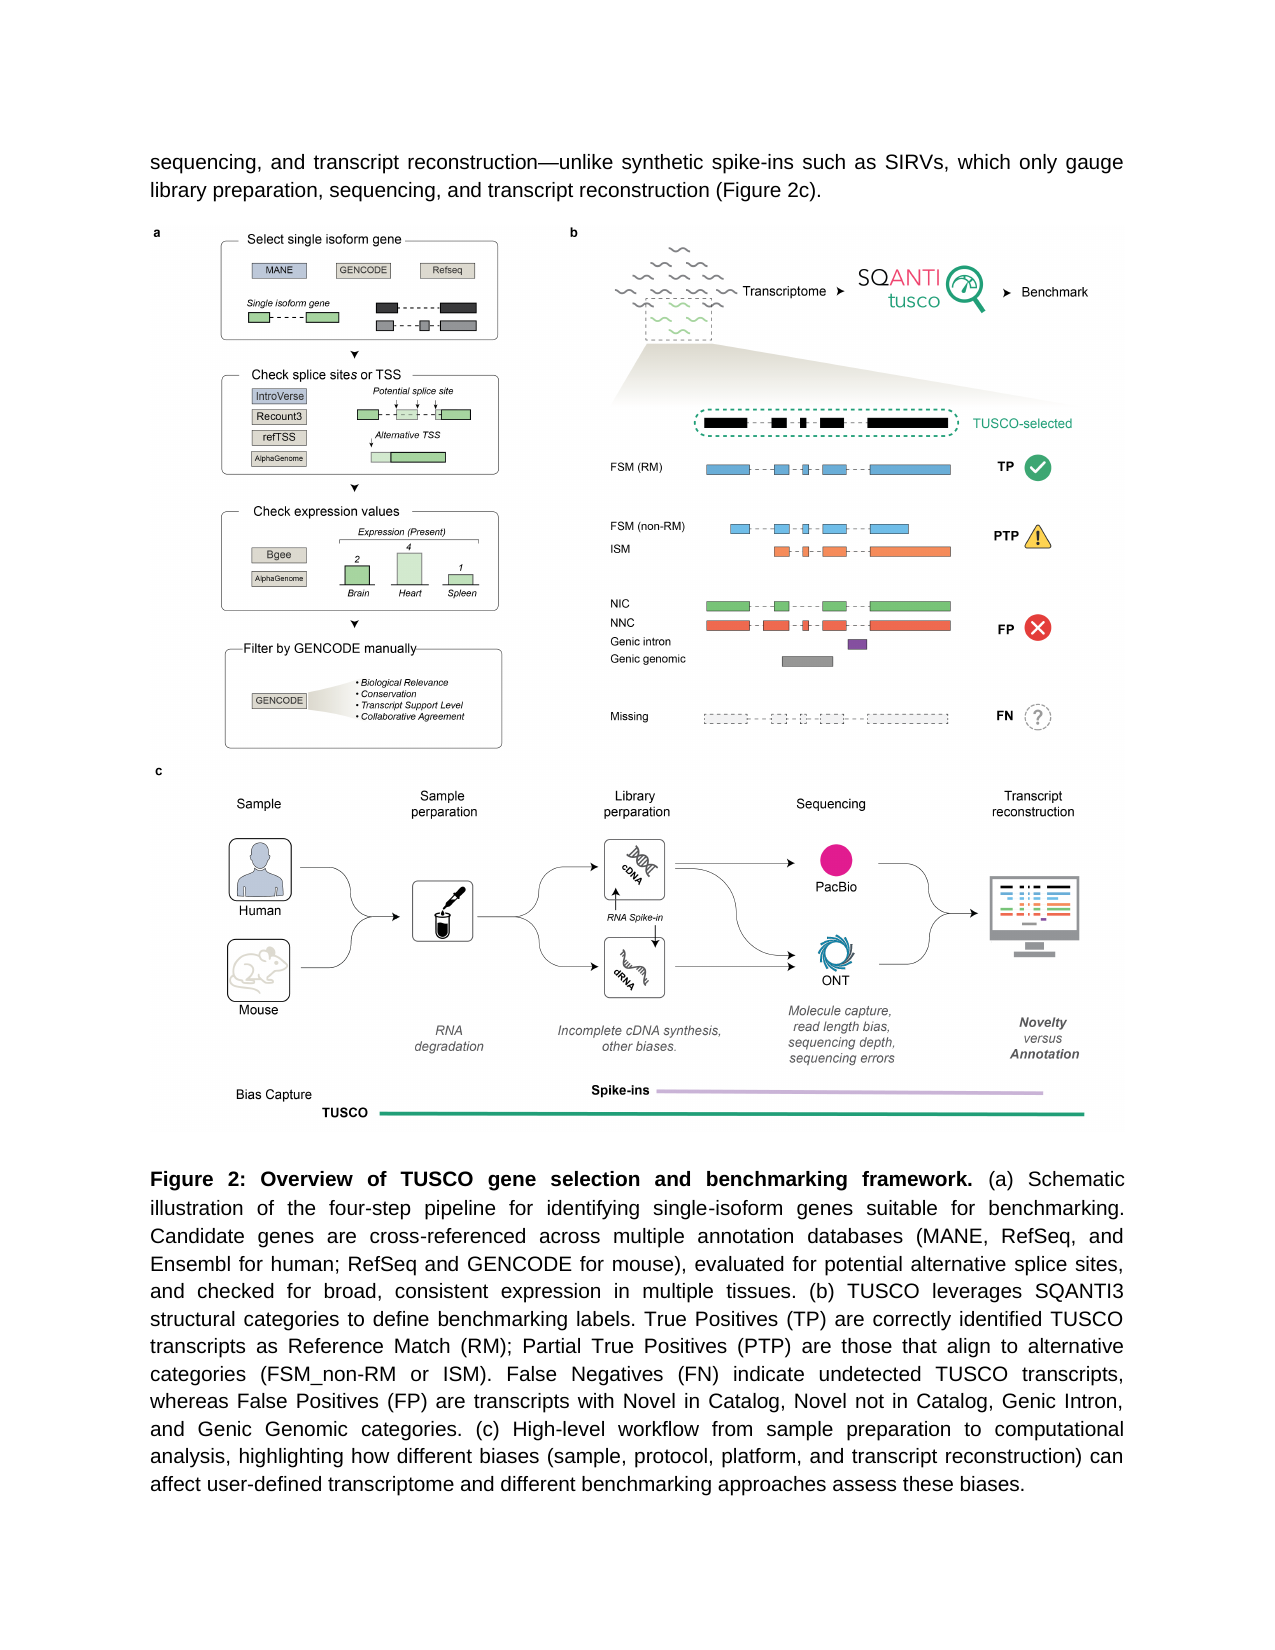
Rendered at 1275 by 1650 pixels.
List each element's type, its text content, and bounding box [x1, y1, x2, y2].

text Figure 2: Overview of TUSCO gene selection and benchmarking framework. (a) Schematic illustration of the four-step pipeline for identifying single‐isoform genes suitable for benchmarking. Candidate genes are cross‐referenced across multiple annotation databases (MANE, RefSeq, and Ensembl for human; RefSeq and GENCODE for mouse), evaluated for potential alternative splice sites, and checked for broad, consistent expression in multiple tissues. (b) TUSCO leverages SQANTI3 structural categories to define benchmarking labels. True Positives (TP) are correctly identified TUSCO transcripts as Reference Match (RM); Partial True Positives (PTP) are those that align to alternative categories (FSM_non-RM or ISM). False Negatives (FN) indicate undetected TUSCO transcripts, whereas False Positives (FP) are transcripts with Novel in Catalog, Novel not in Catalog, Genic Intron, and Genic Genomic categories. (c) High-level workflow from sample preparation to computational analysis, highlighting how different biases (sample, protocol, platform, and transcript reconstruction) can affect user-defined transcriptome and different benchmarking approaches assess these biases. [150, 1167, 1125, 1496]
text sequencing, and transcript reconstruction—unlike synthetic spike-ins such as SIRVs, which only gauge library preparation, sequencing, and transcript reconstruction (Figure 2c). [150, 150, 1125, 201]
